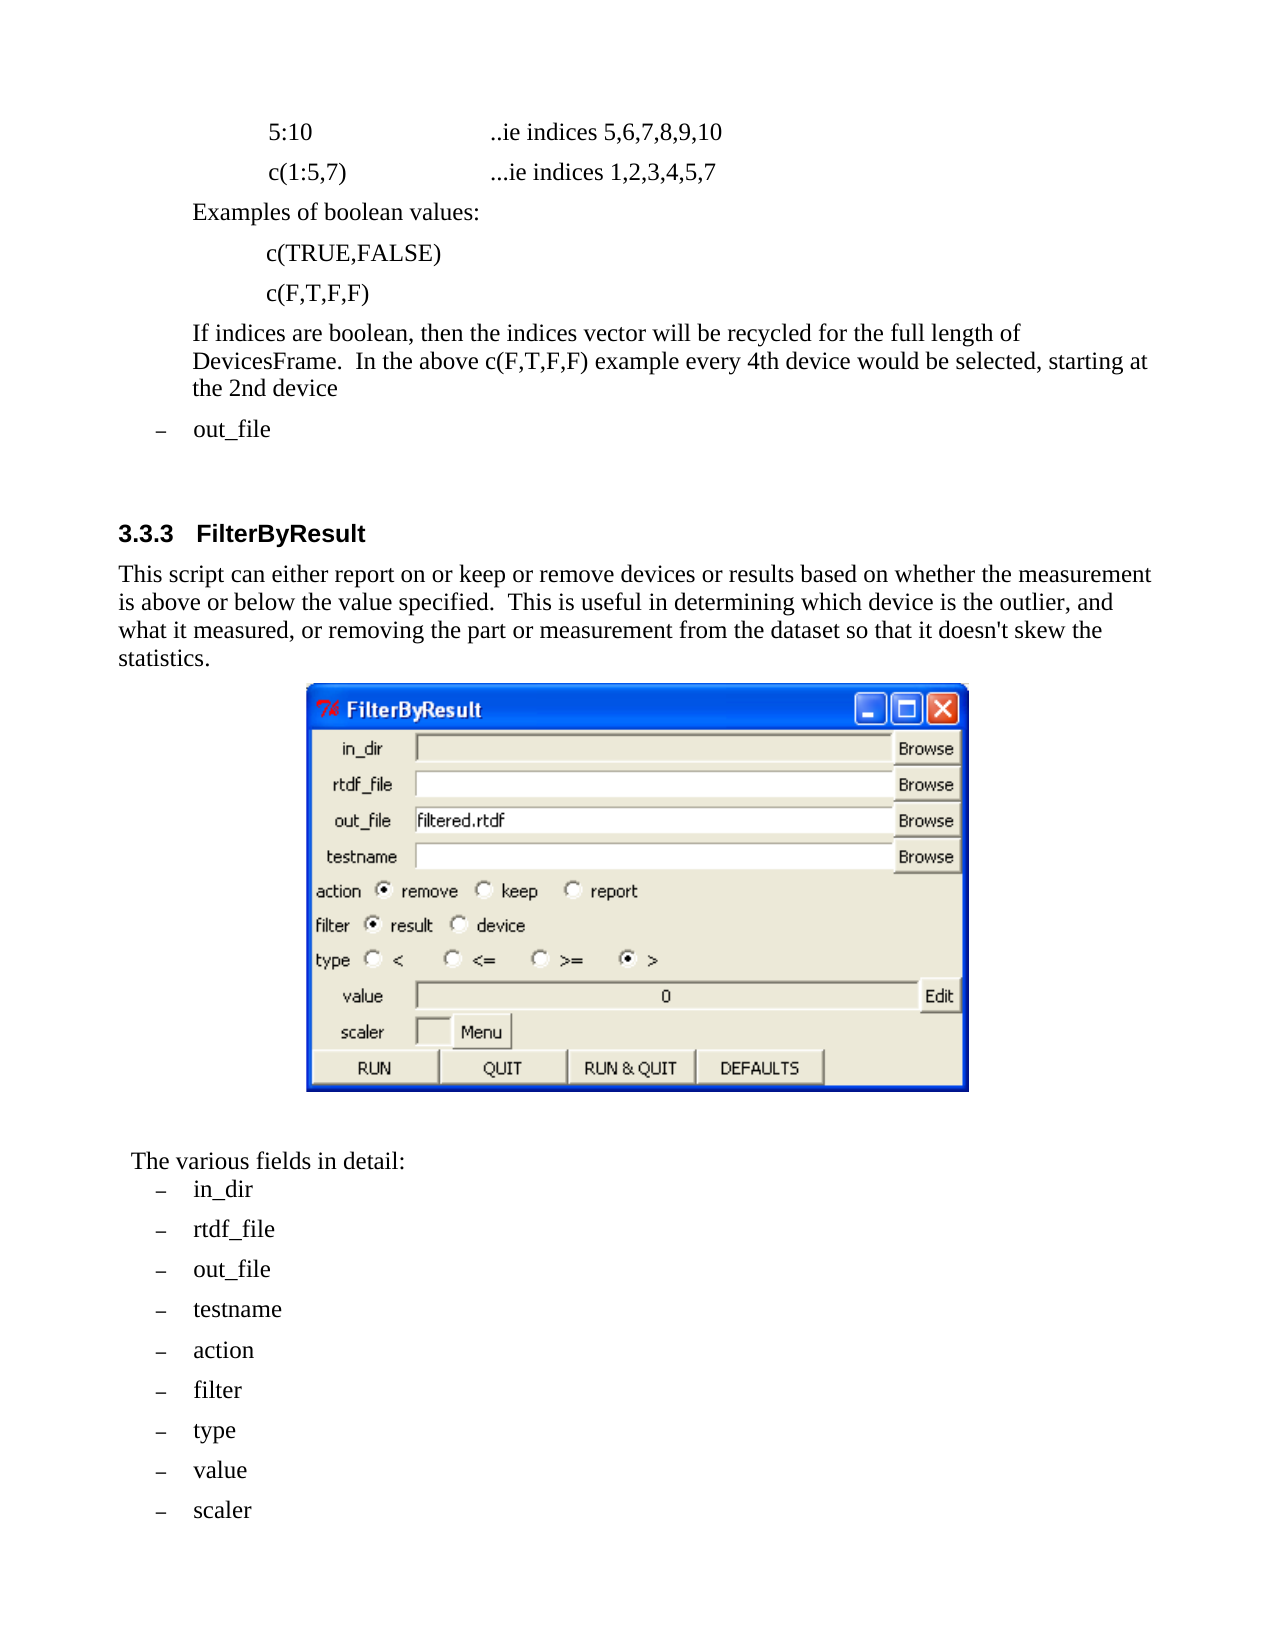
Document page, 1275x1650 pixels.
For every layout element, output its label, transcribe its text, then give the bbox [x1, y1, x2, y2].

list out_file [156, 1255, 1157, 1283]
text If indices are boolean, then the indices vector will be recycled for the full length of DevicesFrame. In the above c(F,T,F,F) example every 4th device would be selected, starting at the 2nd device [192, 319, 1157, 402]
list value [156, 1456, 1157, 1484]
picture [306, 683, 969, 1092]
list in_dir [156, 1175, 1157, 1203]
text c(TRUE,FALSE) [118, 239, 1157, 266]
list type [156, 1416, 1157, 1444]
list c(1:5,7) ...ie indices 1,2,3,4,5,7 [231, 158, 1157, 186]
list 5:10 ..ie indices 5,6,7,8,9,10 [231, 118, 1157, 146]
text This script can either report on or keep or remove devices or results based on whether the measurement is above or below the value specified. This is useful in determining which device is the outlier, and what it measured, or removing the part or measurement from the dataset so that it doesn't skew the statistics. [118, 561, 1157, 671]
text Examples of boolean values: [118, 198, 1157, 226]
list testname [156, 1296, 1157, 1323]
text The various fields in detail: [118, 1147, 1157, 1175]
text c(F,T,F,F) [118, 279, 1157, 307]
subtitle FilterByResult [118, 520, 1157, 548]
list rtdf_file [156, 1215, 1157, 1243]
list out_file [156, 415, 1157, 442]
list filter [156, 1376, 1157, 1404]
list action [156, 1336, 1157, 1363]
list scaler [156, 1497, 1157, 1524]
